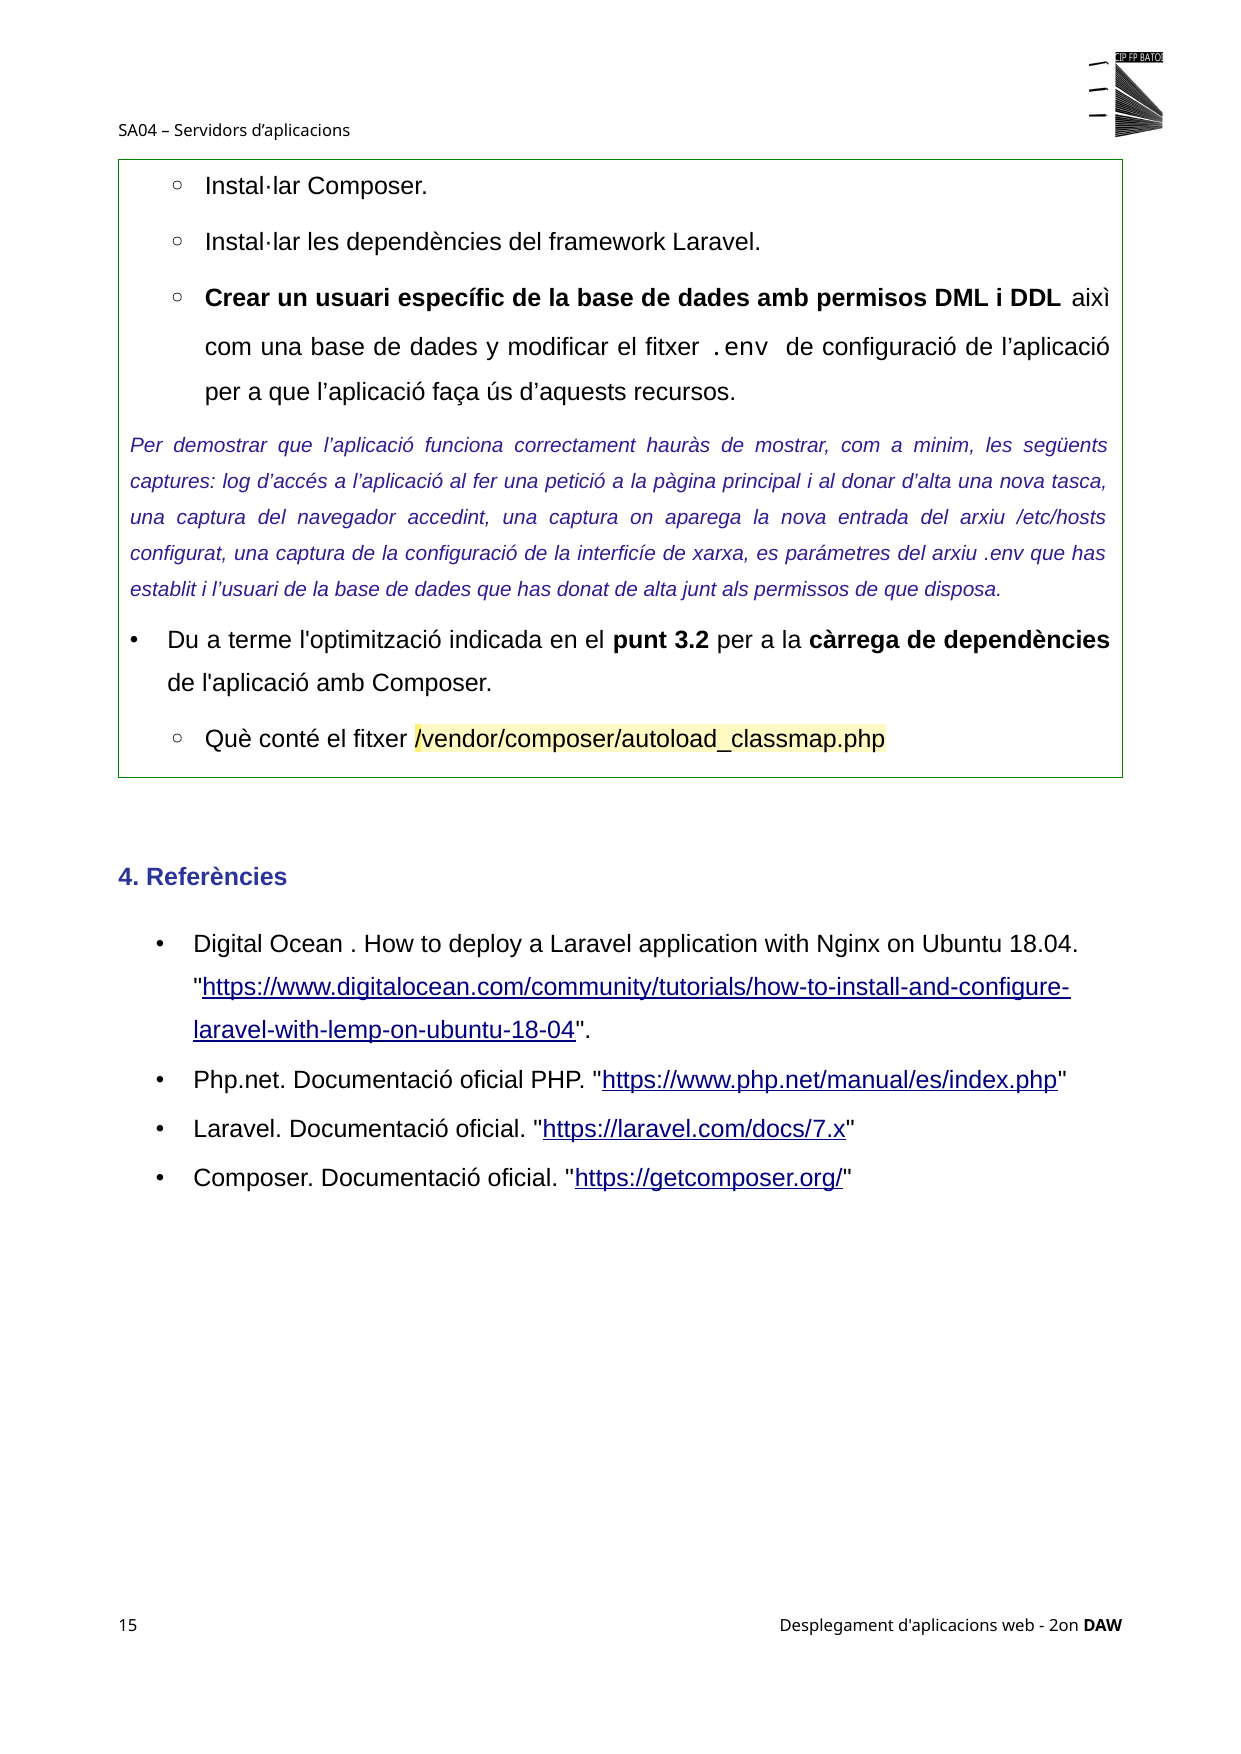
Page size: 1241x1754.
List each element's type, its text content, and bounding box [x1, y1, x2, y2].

list Digital Ocean . How to deploy a Laravel application with Nginx on Ubuntu 18.04. "https://www.digitalocean.com/community/tutorials/how-to-install-and-configure-laravel-with-lemp-on-ubuntu-18-04". [156, 929, 1122, 1044]
table_cell Utilitzant l'entorn LEMP, creat en la pràctica anterior, desplega el següent projecte tenint en compte les següents especificacions (com a alternativa a aquest projecte, pot desplegar un projecte Laravel que hages realitzat en el mòdul de PWES). Entorn: development Nom de dominio: dev.todo.cipfpbatoi.es Directori de desplegament: /var/www/002-es-cipfpbatoi-todo-dev/html Usuari del SO per al desplegament de l'aplicació: dev-ddaw Per a dur a terme el desplegament del projecte hauràs de: Instal·lar Composer. Instal·lar les dependències del framework Laravel. Crear un usuari específic de la base de dades amb permisos DML i DDL aixì com una base de dades y modificar el fitxer .env de configuració de l’aplicació per a que l’aplicació faça ús d’aquests recursos. Per demostrar que l’aplicació funciona correctament hauràs de mostrar, com a minim, les següents captures: log d’accés a l’aplicació al fer una petició a la pàgina principal i al donar d’alta una nova tasca, una captura del navegador accedint, una captura on aparega la nova entrada del arxiu /etc/hosts configurat, una captura de la configuració de la interficíe de xarxa, es parámetres del arxiu .env que has establit i l’usuari de la base de dades que has donat de alta junt als permissos de que disposa. Du a terme l'optimització indicada en el punt 3.2 per a la càrrega de dependències de l'aplicació amb Composer. Què conté el fitxer /vendor/composer/autoload_classmap.php [119, 160, 1122, 777]
subtitle 4. Referències [118, 862, 1122, 891]
list Php.net. Documentació oficial PHP. "https://www.php.net/manual/es/index.php" [156, 1064, 1122, 1093]
list Composer. Documentació oficial. "https://getcomposer.org/" [156, 1163, 1122, 1192]
list Laravel. Documentació oficial. "https://laravel.com/docs/7.x" [156, 1114, 1122, 1143]
picture [1087, 49, 1165, 140]
